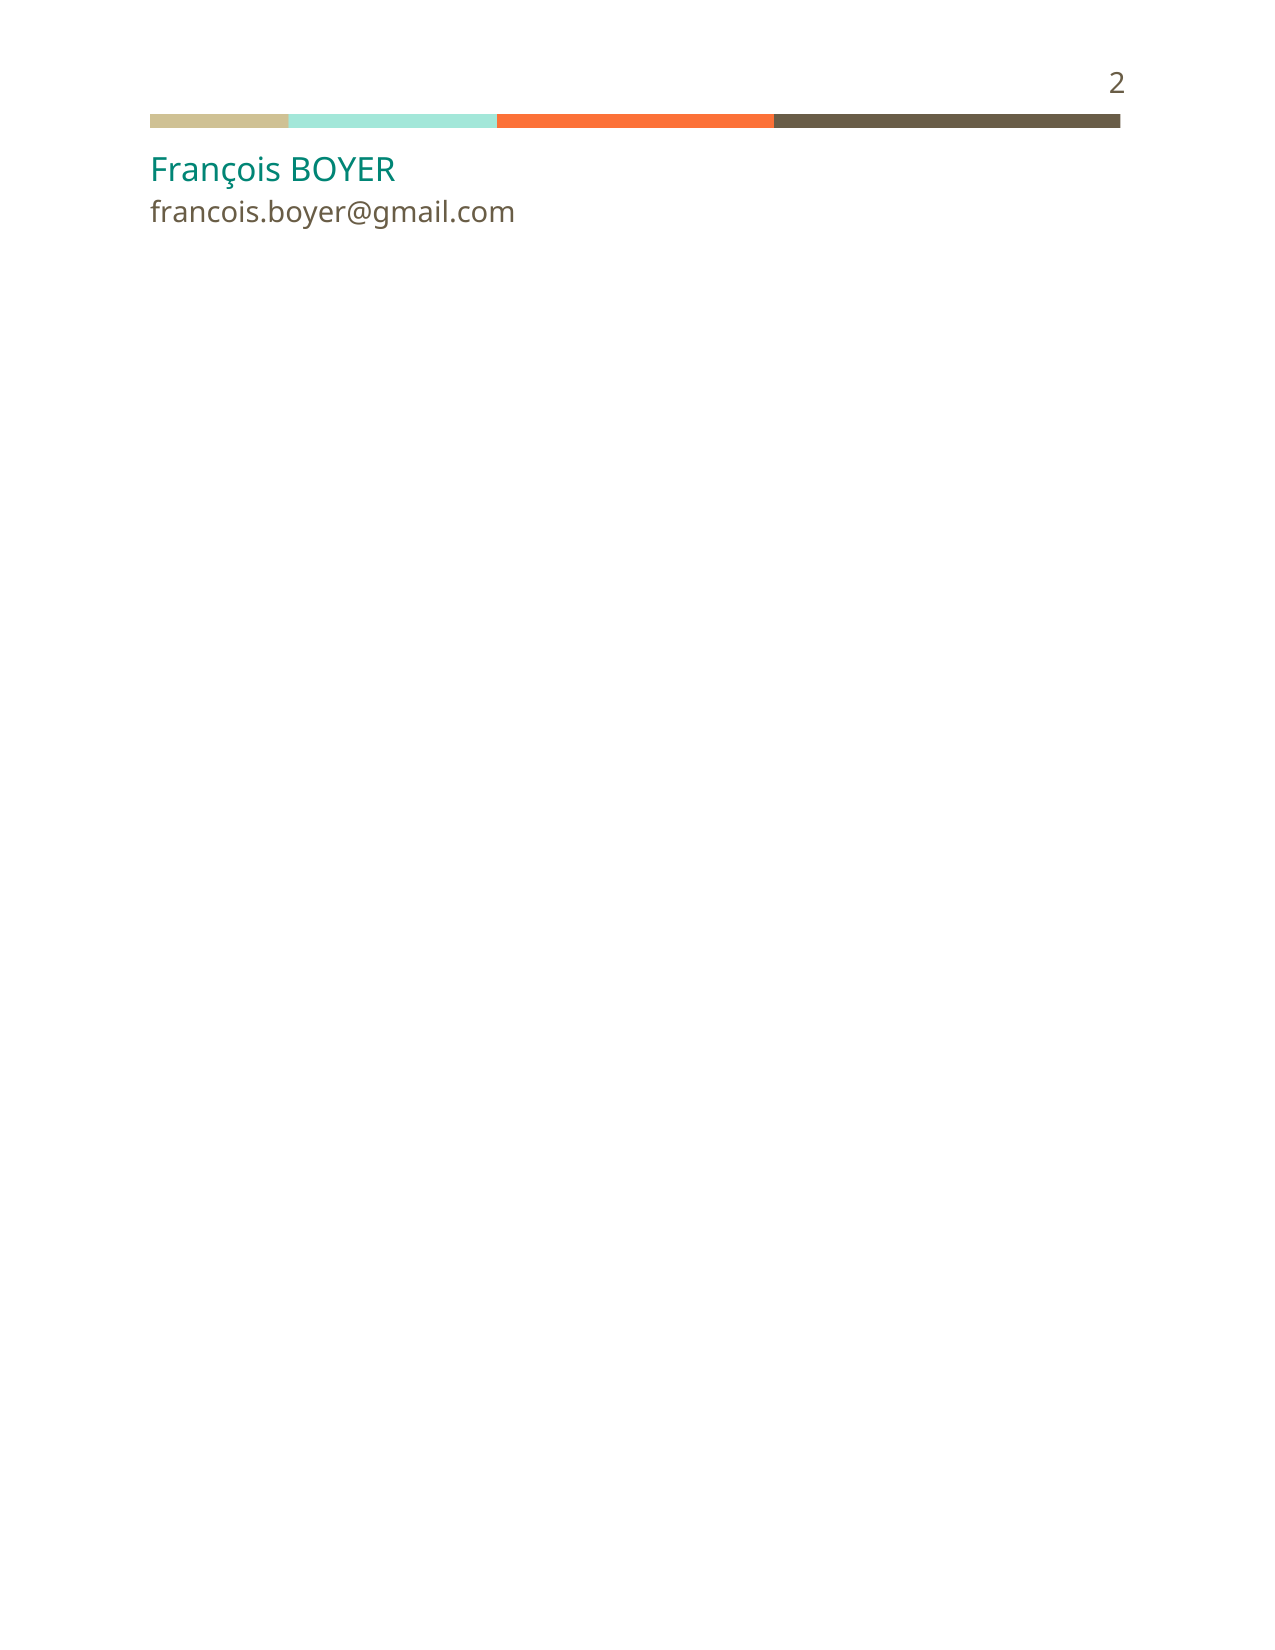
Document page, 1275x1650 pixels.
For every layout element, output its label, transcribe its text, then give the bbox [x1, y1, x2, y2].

text François BOYER [150, 146, 1125, 191]
picture [150, 114, 1121, 128]
text francois.boyer@gmail.com [150, 191, 1125, 231]
